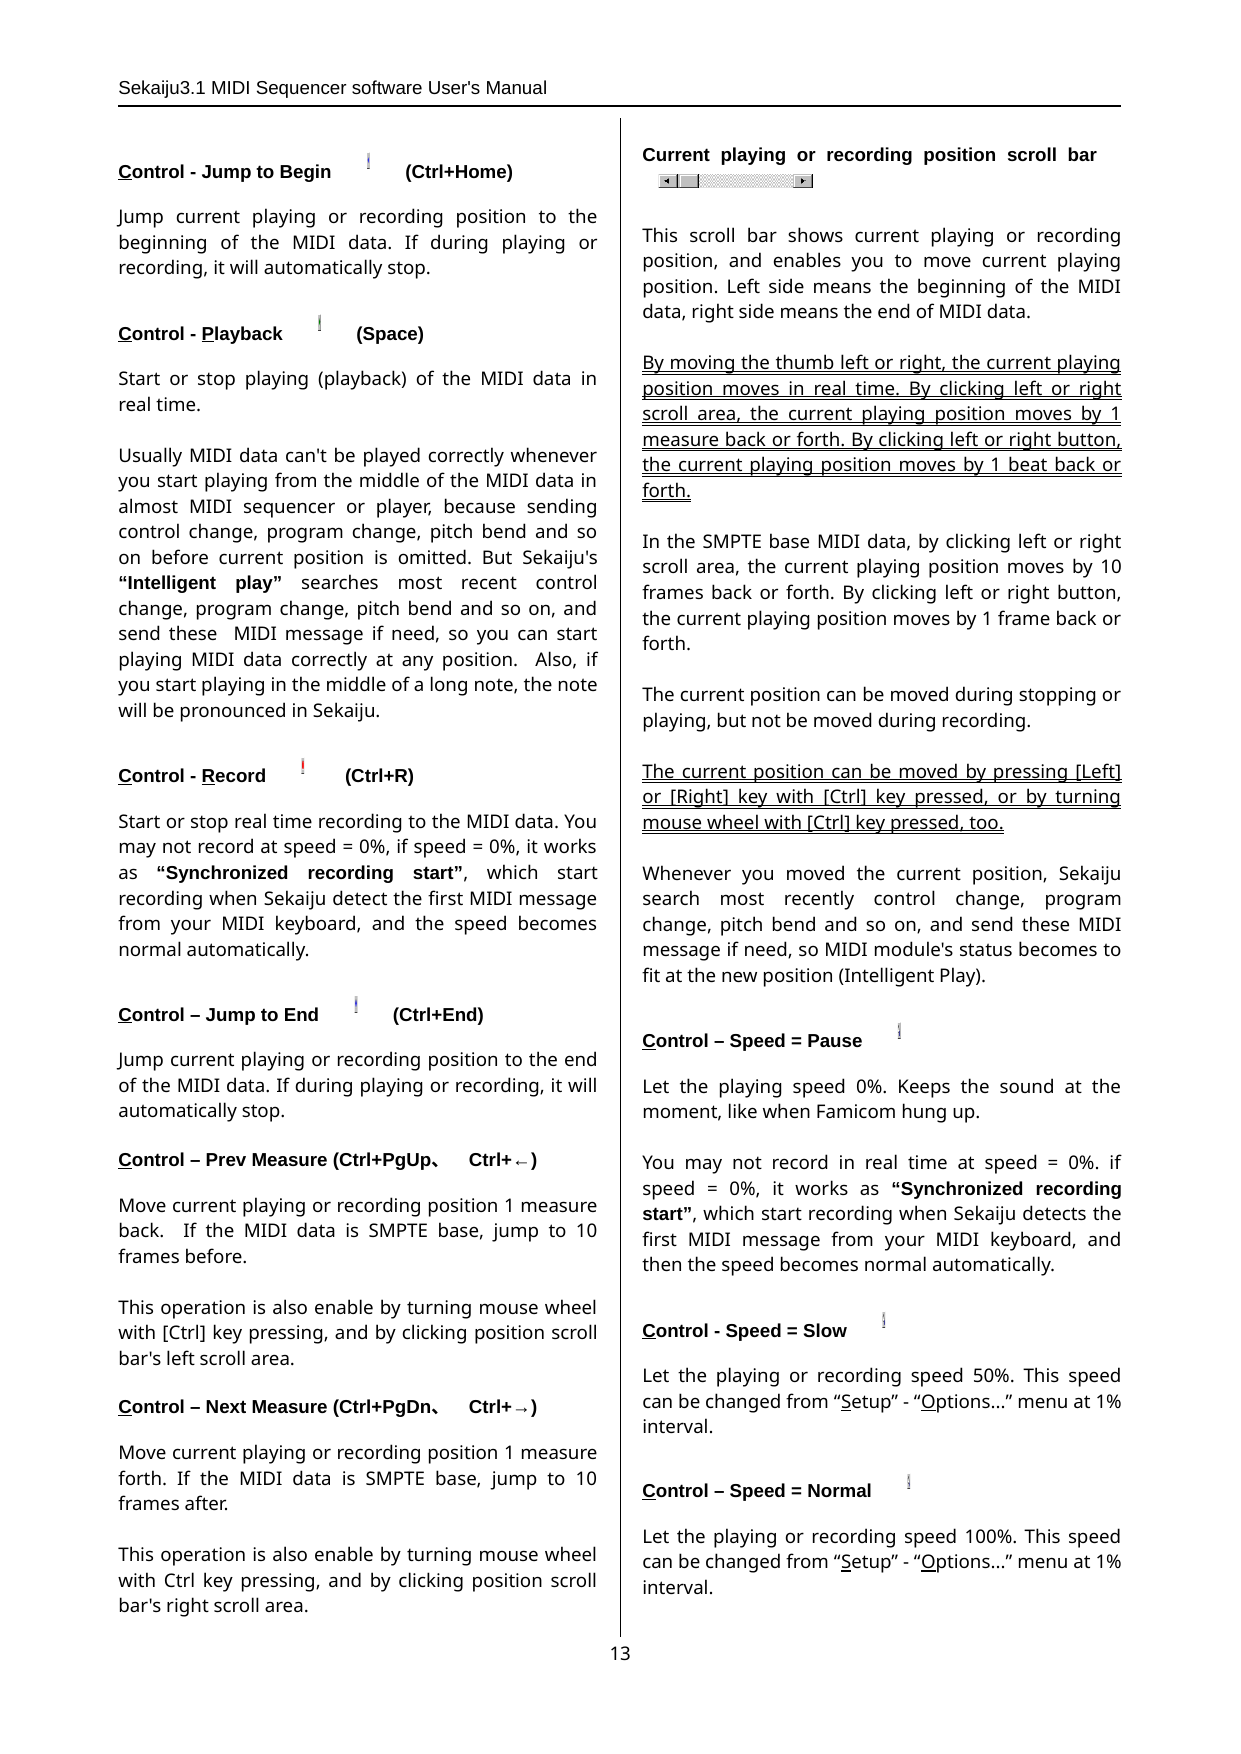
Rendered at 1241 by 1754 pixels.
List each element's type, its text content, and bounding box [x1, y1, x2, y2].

text Current playing or recording position scroll bar [642, 144, 1122, 196]
text forth. [642, 477, 1122, 503]
text Let the playing speed 0%. Keeps the sound at the moment, like when Famicom hung up. [642, 1073, 1122, 1124]
text Control - Record (Ctrl+R) [118, 748, 598, 787]
text In the SMPTE base MIDI data, by clicking left or right scroll area, the current playing position moves by 10 frames back or forth. By clicking left or right button, the current playing position moves by 1 frame back or forth. [642, 528, 1122, 656]
text By moving the thumb left or right, the current playing position moves in real time. By clicking left or right [642, 349, 1122, 396]
picture [882, 1311, 886, 1328]
text Control – Jump to End (Ctrl+End) [118, 987, 598, 1025]
text Control – Speed = Pause [642, 1013, 1122, 1051]
text Control - Playback (Space) [118, 306, 598, 344]
text scroll area, the current playing position moves by 1 measure back or forth. By clicking left or right button, [642, 400, 1122, 448]
picture [301, 757, 305, 774]
text Control – Prev Measure (Ctrl+PgUp、 Ctrl+←) [118, 1149, 598, 1170]
picture [897, 1022, 901, 1039]
text Whenever you moved the current position, Sekaiju search most recently control change, program change, pitch bend and so on, and send these MIDI message if need, so MIDI module's status becomes to fit at the new position (Intelligent Play). [642, 860, 1122, 988]
text Move current playing or recording position 1 measure forth. If the MIDI data is SMPTE base, jump to 10 frames after. [118, 1439, 598, 1516]
text Start or stop real time recording to the MIDI data. You may not record at speed = 0%, if speed = 0%, it works as “Synchronized recording start”, which start recording when Sekaiju detect the first MIDI message from your MIDI keyboard, and the speed becomes normal automatically. [118, 808, 598, 961]
text Control – Next Measure (Ctrl+PgDn、 Ctrl+→) [118, 1396, 598, 1418]
picture [907, 1473, 911, 1489]
text Control - Jump to Begin (Ctrl+Home) [118, 144, 598, 182]
picture [354, 996, 358, 1013]
text This operation is also enable by turning mouse wheel with [Ctrl] key pressing, and by clicking position scroll bar's left scroll area. [118, 1294, 598, 1371]
text Control – Speed = Normal [642, 1465, 1122, 1501]
text or [Right] key with [Ctrl] key pressed, or by turning mouse wheel with [Ctrl] key pressed, too. [642, 783, 1122, 834]
text This scroll bar shows current playing or recording position, and enables you to move current playing position. Left side means the beginning of the MIDI data, right side means the end of MIDI data. [642, 222, 1122, 324]
text Usually MIDI data can't be played correctly whenever you start playing from the middle of the MIDI data in almost MIDI sequencer or player, because sending control change, program change, pitch bend and so on before current position is omitted. But Sekaiju's “Intelligent play” searches most recent control change, program change, pitch bend and so on, and send these MIDI message if need, so you can start playing MIDI data correctly at any position. Also, if you start playing in the middle of a long note, the note will be pronounced in Sekaiju. [118, 442, 598, 723]
picture [658, 174, 813, 188]
text The current position can be moved by pressing [Left] [642, 758, 1122, 779]
text Start or stop playing (playback) of the MIDI data in real time. [118, 366, 598, 417]
text You may not record in real time at speed = 0%. if speed = 0%, it works as “Synchronized recording start”, which start recording when Sekaiju detects the first MIDI message from your MIDI keyboard, and then the speed becomes normal automatically. [642, 1149, 1122, 1277]
text Control - Speed = Slow [642, 1303, 1122, 1341]
text the current playing position moves by 1 beat back or [642, 451, 1122, 473]
text Move current playing or recording position 1 measure back. If the MIDI data is SMPTE base, jump to 10 frames before. [118, 1192, 598, 1268]
text Let the playing or recording speed 100%. This speed can be changed from “Setup” - “Options...” menu at 1% interval. [642, 1523, 1122, 1599]
text Let the playing or recording speed 50%. This speed can be changed from “Setup” - “Options...” menu at 1% interval. [642, 1363, 1122, 1439]
text Jump current playing or recording position to the end of the MIDI data. If during playing or recording, it will automatically stop. [118, 1047, 598, 1123]
text Jump current playing or recording position to the beginning of the MIDI data. If during playing or recording, it will automatically stop. [118, 203, 598, 280]
text The current position can be moved during stopping or playing, but not be moved during recording. [642, 681, 1122, 732]
text This operation is also enable by turning mouse wheel with Ctrl key pressing, and by clicking position scroll bar's right scroll area. [118, 1541, 598, 1618]
